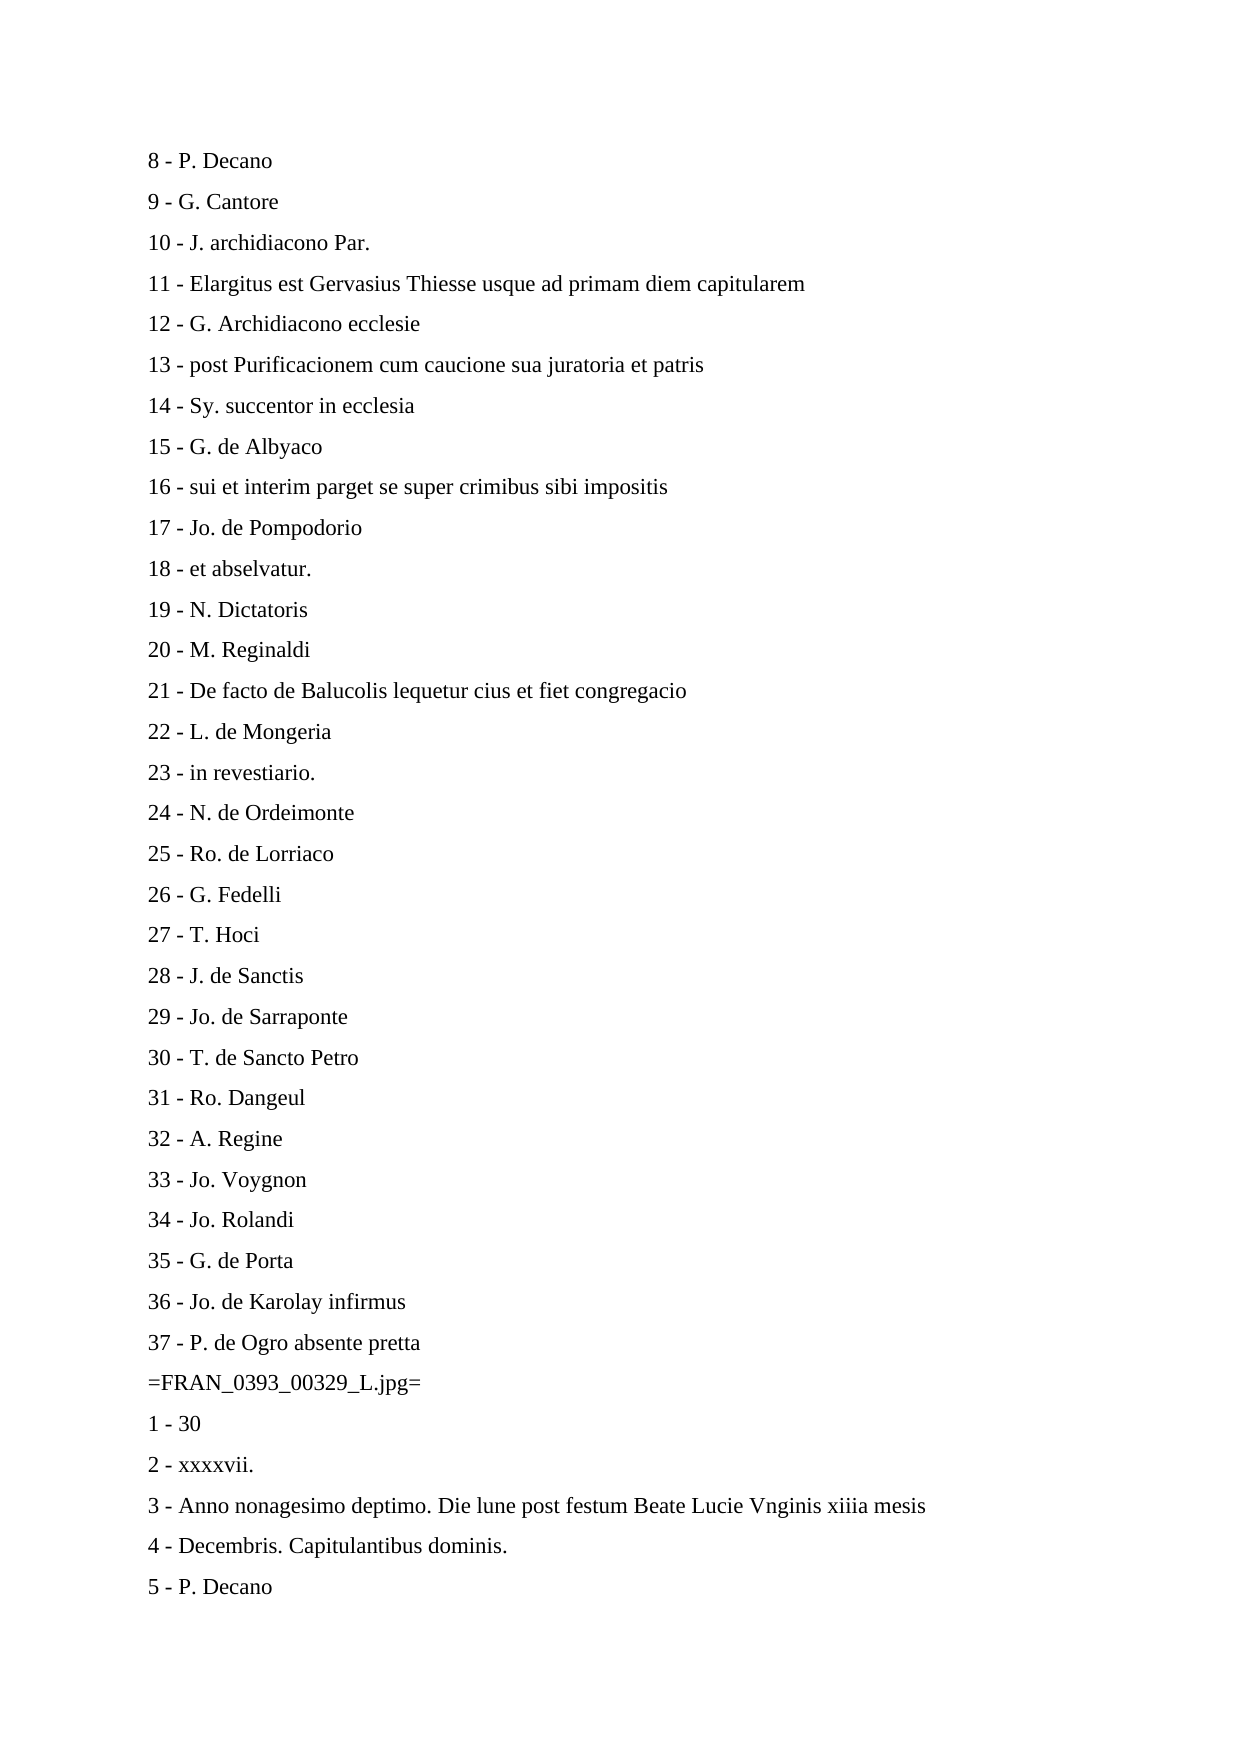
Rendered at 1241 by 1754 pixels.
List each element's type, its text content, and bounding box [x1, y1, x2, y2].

text 23 - in revestiario. [148, 758, 1093, 785]
text 8 - P. Decano [148, 148, 1093, 174]
text 16 - sui et interim parget se super crimibus sibi impositis [148, 473, 1093, 500]
text 19 - N. Dictatoris [148, 596, 1093, 622]
text =FRAN_0393_00329_L.jpg= [148, 1369, 1093, 1396]
text 9 - G. Cantore [148, 188, 1093, 215]
text 4 - Decembris. Capitulantibus dominis. [148, 1532, 1093, 1559]
text 31 - Ro. Dangeul [148, 1084, 1093, 1111]
text 5 - P. Decano [148, 1573, 1093, 1599]
text 33 - Jo. Voygnon [148, 1166, 1093, 1192]
text 1 - 30 [148, 1410, 1093, 1437]
text 14 - Sy. succentor in ecclesia [148, 392, 1093, 418]
text 30 - T. de Sancto Petro [148, 1044, 1093, 1070]
text 22 - L. de Mongeria [148, 718, 1093, 744]
text 28 - J. de Sanctis [148, 962, 1093, 988]
text 25 - Ro. de Lorriaco [148, 840, 1093, 866]
text 12 - G. Archidiacono ecclesie [148, 311, 1093, 337]
text 32 - A. Regine [148, 1125, 1093, 1151]
text 15 - G. de Albyaco [148, 433, 1093, 459]
text 11 - Elargitus est Gervasius Thiesse usque ad primam diem capitularem [148, 270, 1093, 296]
text 20 - M. Reginaldi [148, 636, 1093, 663]
text 17 - Jo. de Pompodorio [148, 514, 1093, 541]
text 27 - T. Hoci [148, 921, 1093, 948]
text 35 - G. de Porta [148, 1247, 1093, 1274]
text 10 - J. archidiacono Par. [148, 229, 1093, 255]
text 36 - Jo. de Karolay infirmus [148, 1288, 1093, 1314]
text 2 - xxxxvii. [148, 1451, 1093, 1477]
text 13 - post Purificacionem cum caucione sua juratoria et patris [148, 351, 1093, 378]
text 21 - De facto de Balucolis lequetur cius et fiet congregacio [148, 677, 1093, 703]
text 3 - Anno nonagesimo deptimo. Die lune post festum Beate Lucie Vnginis xiiia mesis [148, 1492, 1093, 1518]
text 24 - N. de Ordeimonte [148, 799, 1093, 826]
text 26 - G. Fedelli [148, 881, 1093, 907]
text 29 - Jo. de Sarraponte [148, 1003, 1093, 1029]
text 34 - Jo. Rolandi [148, 1207, 1093, 1233]
text 18 - et abselvatur. [148, 555, 1093, 581]
text 37 - P. de Ogro absente pretta [148, 1329, 1093, 1355]
